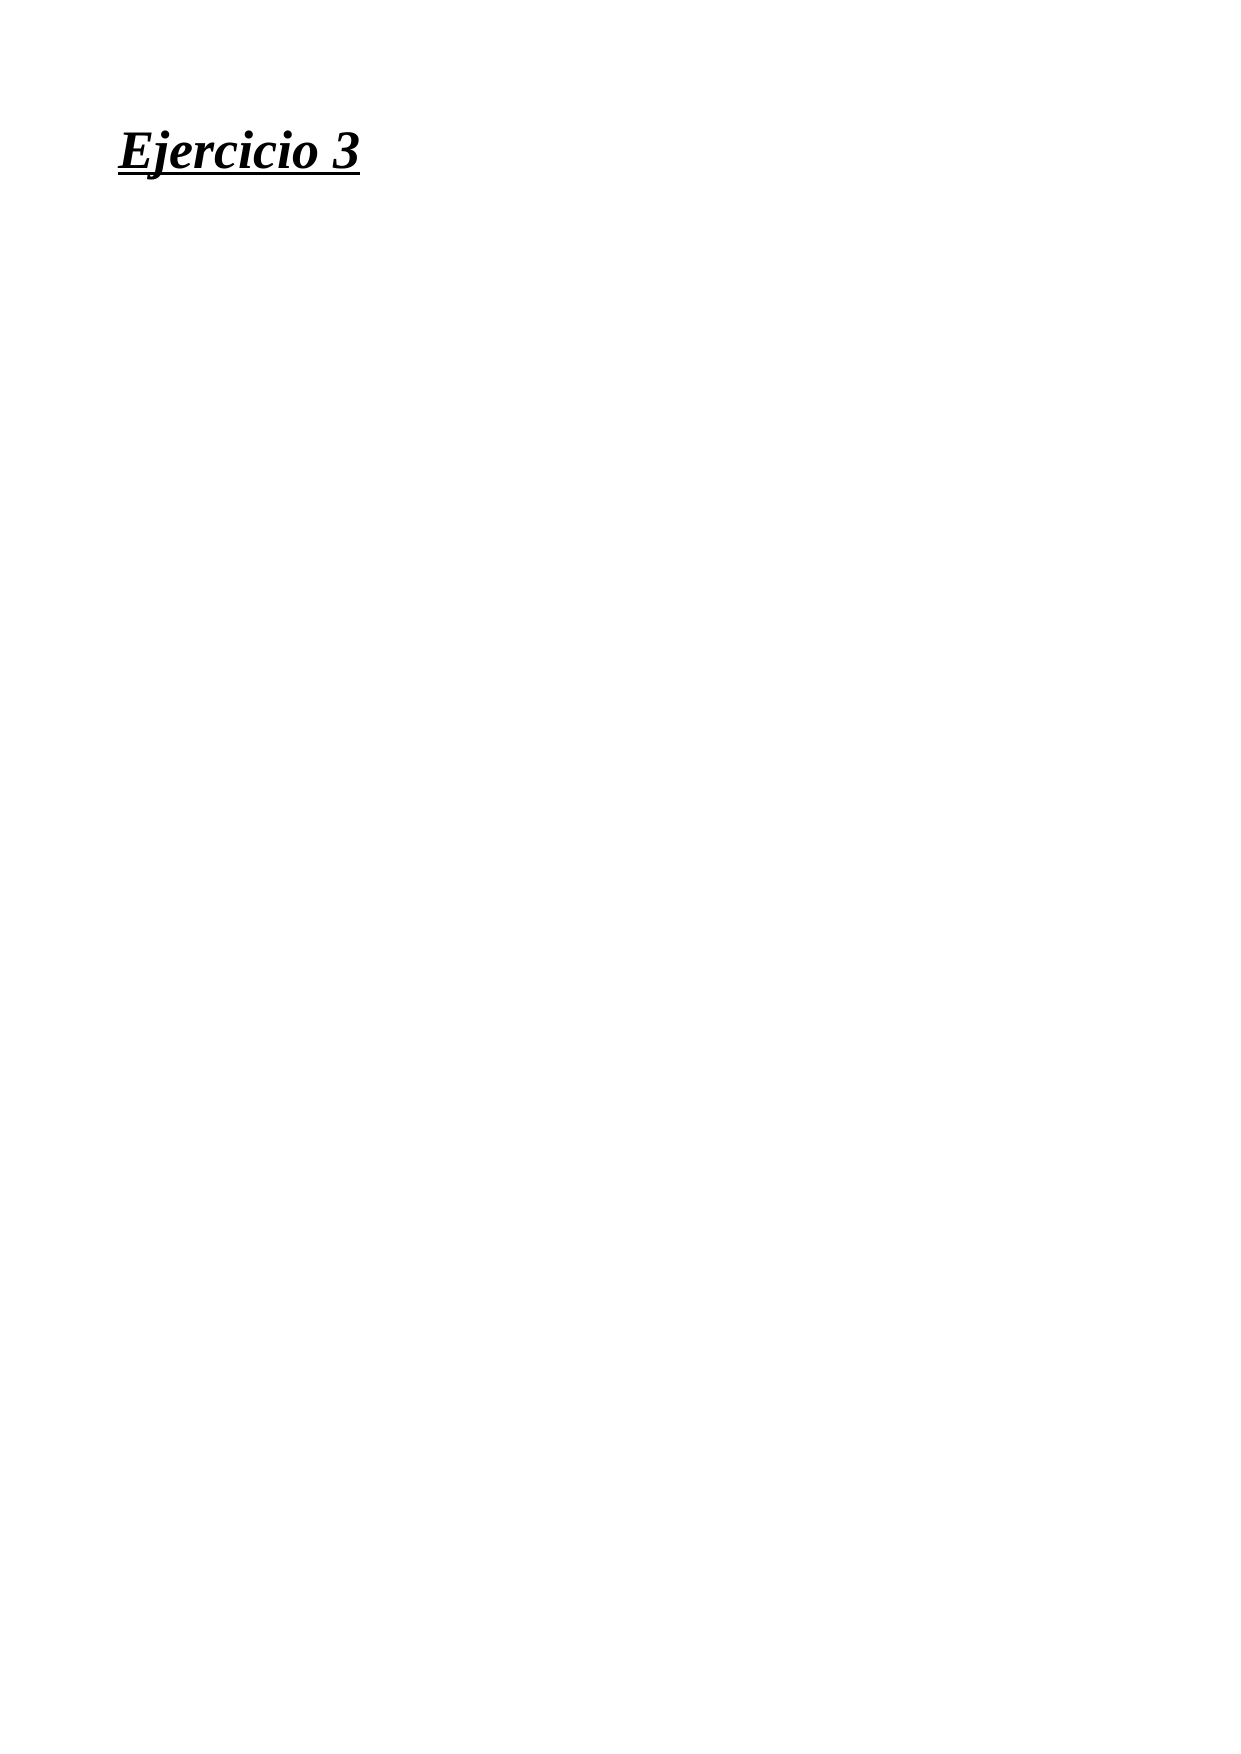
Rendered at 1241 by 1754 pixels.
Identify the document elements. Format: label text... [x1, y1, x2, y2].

text Ejercicio 3 [118, 118, 1122, 180]
